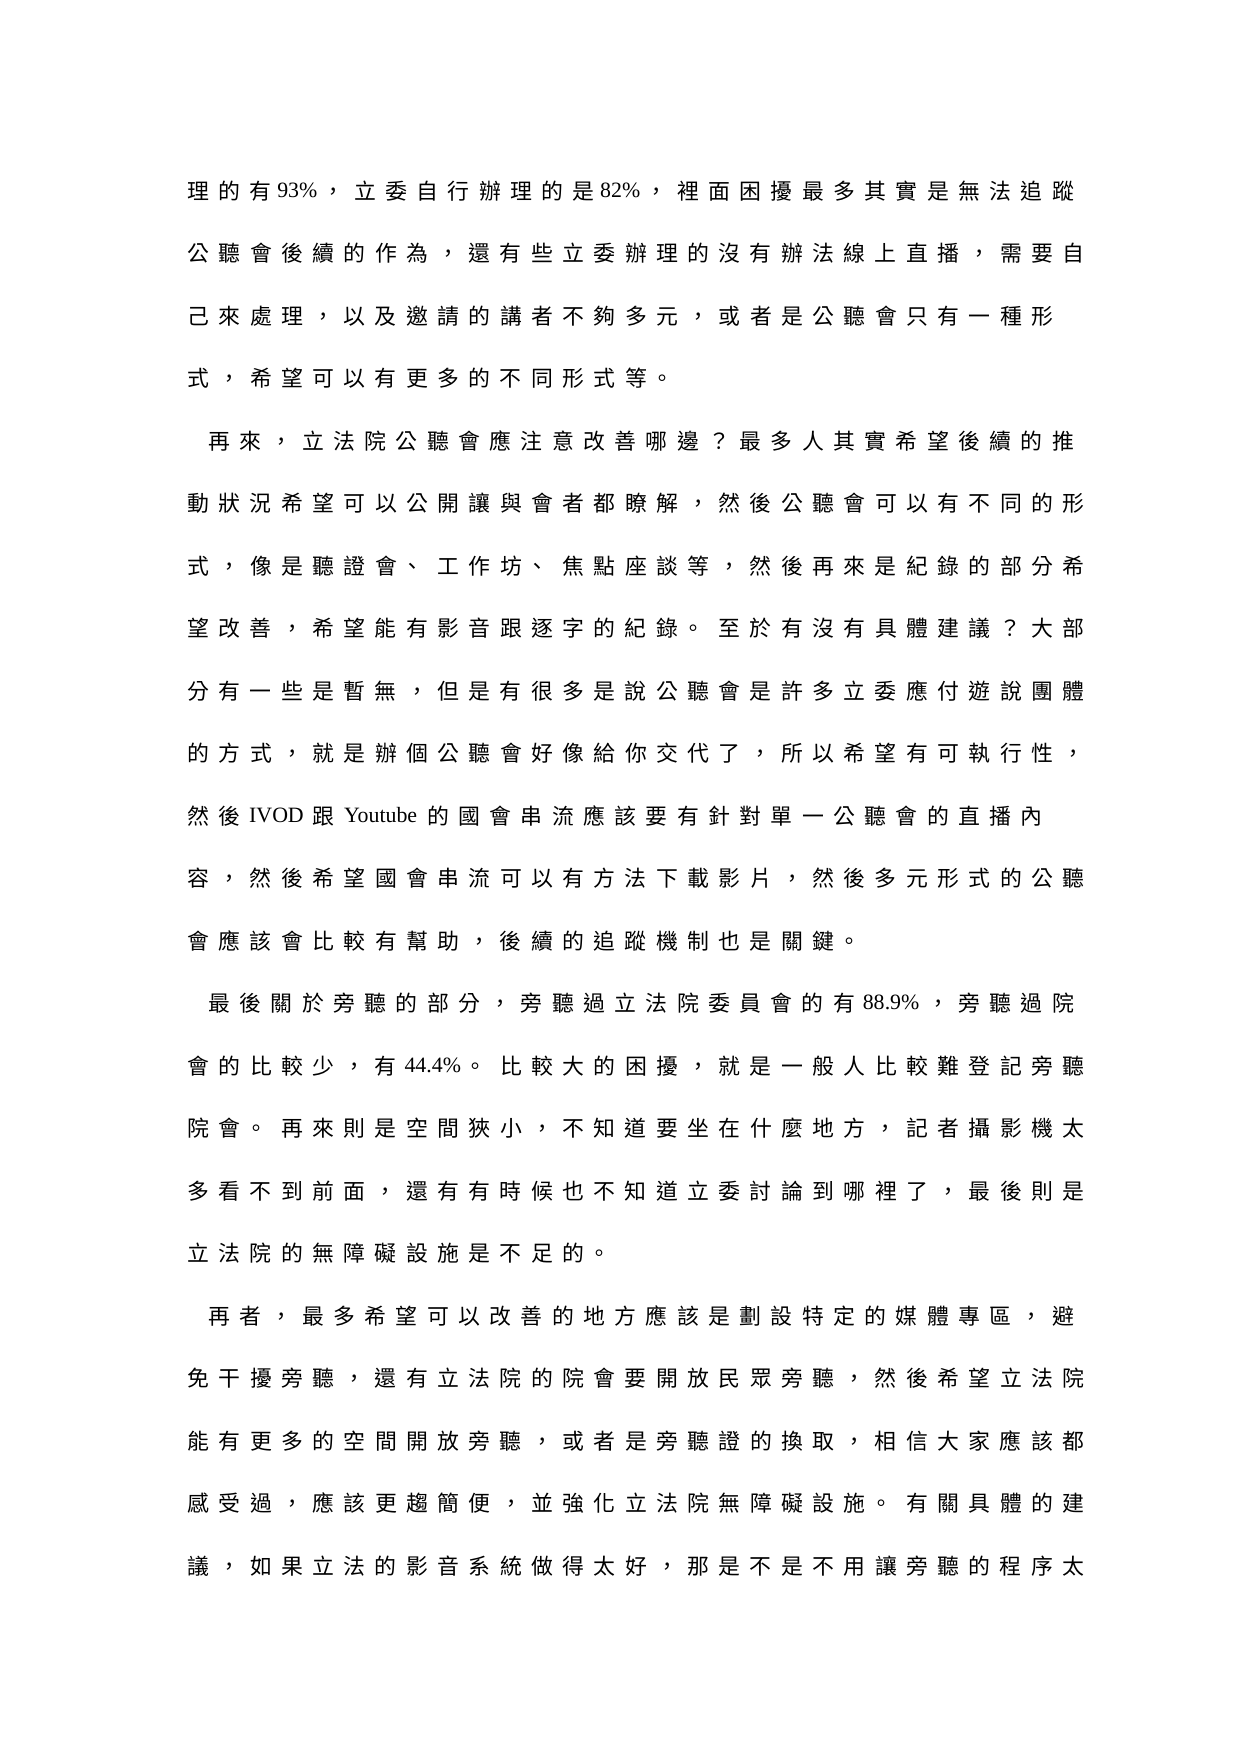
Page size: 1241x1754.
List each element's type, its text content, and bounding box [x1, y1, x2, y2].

text 再來，立法院公聽會應注意改善哪邊？最多人其實希望後續的推動狀況希望可以公開讓與會者都瞭解，然後公聽會可以有不同的形式，像是聽證會、工作坊、焦點座談等，然後再來是紀錄的部分希望改善，希望能有影音跟逐字的紀錄。至於有沒有具體建議？大部分有一些是暫無，但是有很多是說公聽會是許多立委應付遊說團體的方式，就是辦個公聽會好像給你交代了，所以希望有可執行性，然後IVOD跟Youtube的國會串流應該要有針對單一公聽會的直播內容，然後希望國會串流可以有方法下載影片，然後多元形式的公聽會應該會比較有幫助，後續的追蹤機制也是關鍵。 [173, 408, 1089, 971]
text 再者，最多希望可以改善的地方應該是劃設特定的媒體專區，避免干擾旁聽，還有立法院的院會要開放民眾旁聽，然後希望立法院能有更多的空間開放旁聽，或者是旁聽證的換取，相信大家應該都感受過，應該更趨簡便，並強化立法院無障礙設施。有關具體的建議，如果立法的影音系統做得太好，那是不是不用讓旁聽的程序太 [173, 1283, 1089, 1596]
text 理的有93%，立委自行辦理的是82%，裡面困擾最多其實是無法追蹤公聽會後續的作為，還有些立委辦理的沒有辦法線上直播，需要自己來處理，以及邀請的講者不夠多元，或者是公聽會只有一種形式，希望可以有更多的不同形式等。 [173, 158, 1089, 408]
text 最後關於旁聽的部分，旁聽過立法院委員會的有88.9%，旁聽過院會的比較少，有44.4%。比較大的困擾，就是一般人比較難登記旁聽院會。再來則是空間狹小，不知道要坐在什麼地方，記者攝影機太多看不到前面，還有有時候也不知道立委討論到哪裡了，最後則是立法院的無障礙設施是不足的。 [173, 971, 1089, 1283]
